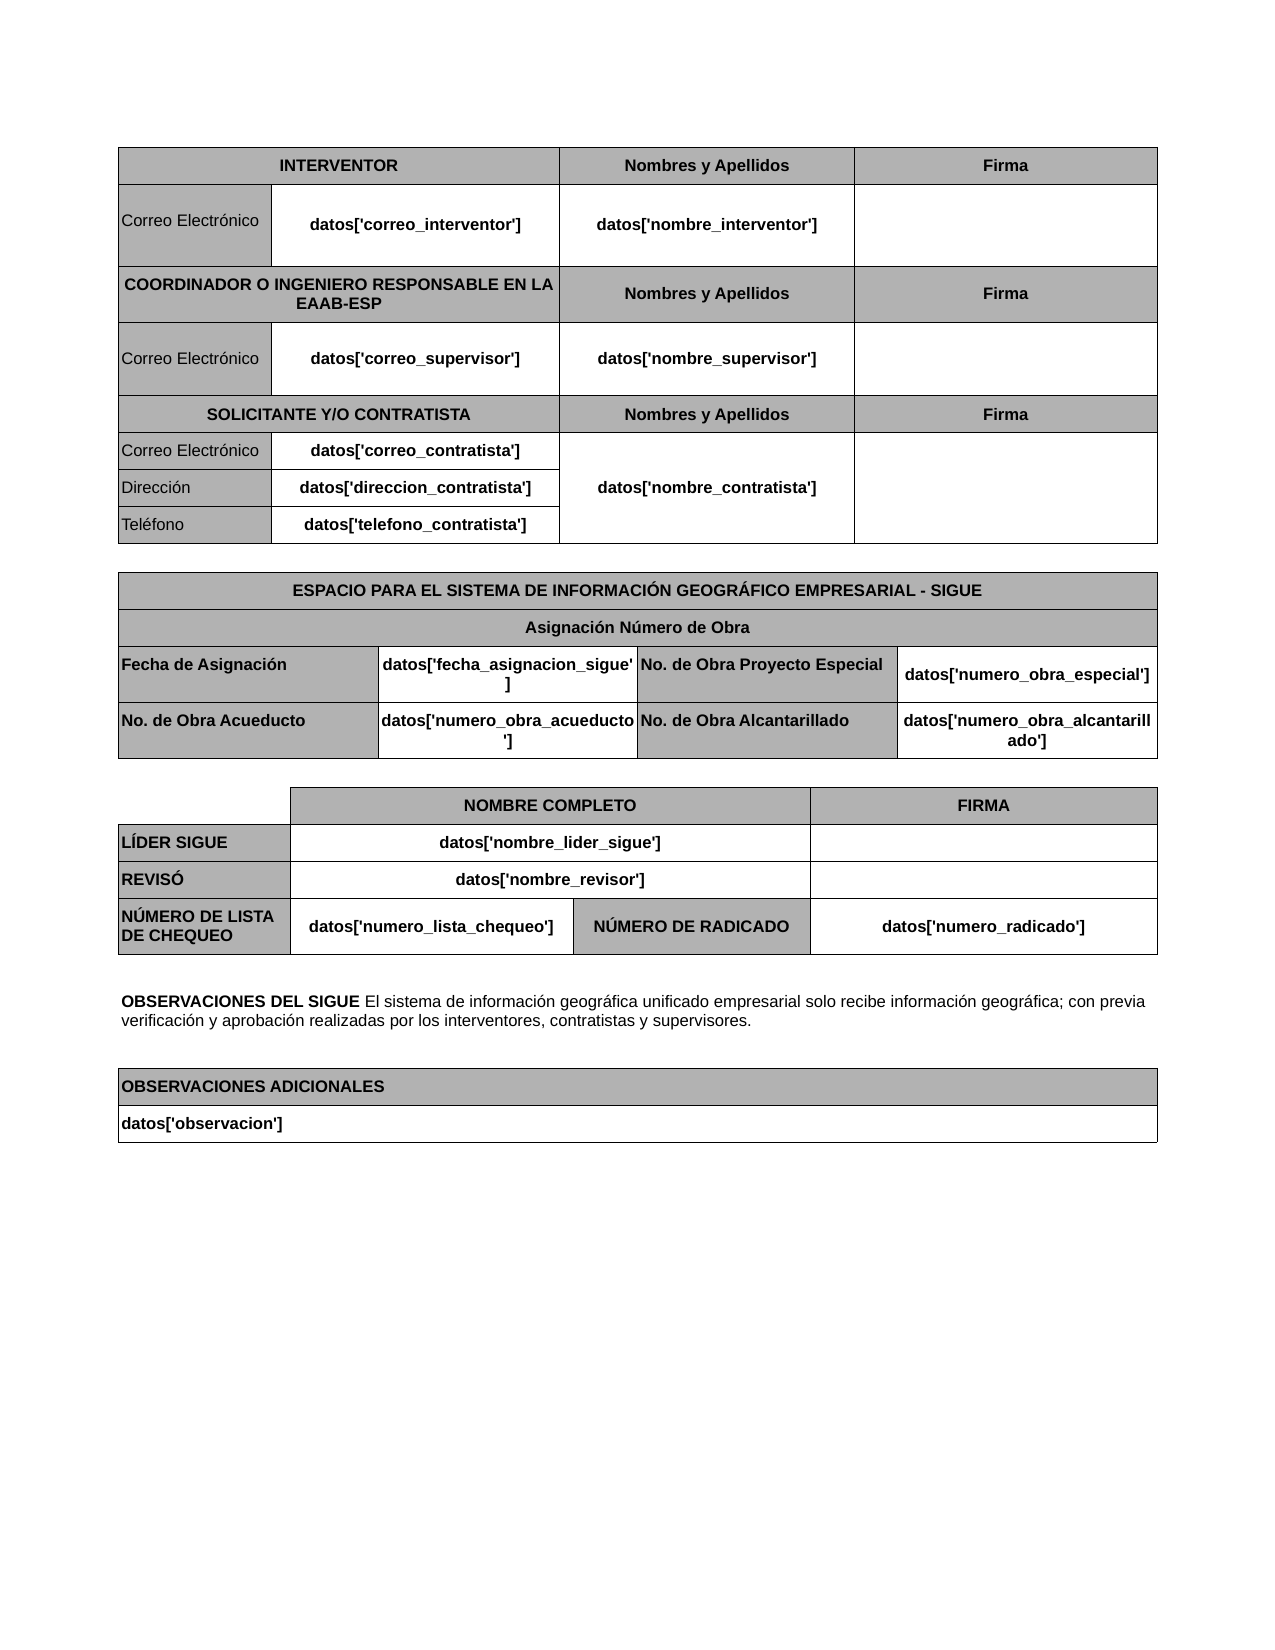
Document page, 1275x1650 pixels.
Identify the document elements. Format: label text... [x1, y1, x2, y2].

table_cell datos['nombre_supervisor'] [560, 323, 854, 395]
table_cell datos['numero_lista_chequeo'] [291, 899, 573, 954]
table_cell No. de Obra Acueducto [119, 703, 378, 758]
table_cell datos['correo_contratista'] [272, 433, 559, 469]
table_header Nombres y Apellidos [560, 148, 854, 184]
table_cell datos['numero_obra_alcantarillado'] [898, 703, 1157, 758]
table_cell No. de Obra Proyecto Especial [638, 647, 897, 702]
table_cell Nombres y Apellidos [560, 396, 854, 432]
table_cell datos['numero_obra_especial'] [898, 647, 1157, 702]
table_cell datos['fecha_asignacion_sigue'] [379, 647, 637, 702]
table_cell datos['telefono_contratista'] [272, 507, 559, 543]
table_cell SOLICITANTE Y/O CONTRATISTA [119, 396, 559, 432]
table_header Firma [855, 148, 1157, 184]
table_cell datos['numero_radicado'] [811, 899, 1157, 954]
table_cell NÚMERO DE LISTA DE CHEQUEO [119, 899, 290, 954]
table_cell datos['nombre_revisor'] [291, 862, 810, 898]
table_cell datos['observacion'] [119, 1106, 1157, 1142]
table_cell Correo Electrónico [119, 323, 271, 395]
table_cell [855, 433, 1157, 543]
table_cell Asignación Número de Obra [119, 610, 1157, 646]
table_header OBSERVACIONES ADICIONALES [119, 1069, 1157, 1105]
table_cell Correo Electrónico [119, 185, 271, 266]
table_header OBSERVACIONES DEL SIGUE El sistema de información geográfica unificado empresarial solo recibe información geográfica; con previa verificación y aprobación realizadas por los interventores, contratistas y supervisores. [118, 983, 1157, 1039]
table_cell [811, 862, 1157, 898]
table_header FIRMA [811, 788, 1157, 824]
table_cell datos['nombre_contratista'] [560, 433, 854, 543]
table_header [118, 787, 290, 824]
table_header ESPACIO PARA EL SISTEMA DE INFORMACIÓN GEOGRÁFICO EMPRESARIAL - SIGUE [119, 573, 1157, 609]
table_cell [855, 323, 1157, 395]
table_cell datos['direccion_contratista'] [272, 470, 559, 506]
table_cell Fecha de Asignación [119, 647, 378, 702]
table_cell Teléfono [119, 507, 271, 543]
table_cell datos['nombre_interventor'] [560, 185, 854, 266]
table_cell Firma [855, 267, 1157, 322]
table_header INTERVENTOR [119, 148, 559, 184]
table_header NOMBRE COMPLETO [291, 788, 810, 824]
table_cell LÍDER SIGUE [119, 825, 290, 861]
table_cell No. de Obra Alcantarillado [638, 703, 897, 758]
table_cell COORDINADOR O INGENIERO RESPONSABLE EN LA EAAB-ESP [119, 267, 559, 322]
table_cell Dirección [119, 470, 271, 506]
table_cell datos['nombre_lider_sigue'] [291, 825, 810, 861]
table_cell [855, 185, 1157, 266]
table_cell datos['correo_supervisor'] [272, 323, 559, 395]
table_cell REVISÓ [119, 862, 290, 898]
table_cell Correo Electrónico [119, 433, 271, 469]
table_cell datos['correo_interventor'] [272, 185, 559, 266]
table_cell Firma [855, 396, 1157, 432]
table_cell [811, 825, 1157, 861]
table_cell NÚMERO DE RADICADO [574, 899, 810, 954]
table_cell Nombres y Apellidos [560, 267, 854, 322]
table_cell datos['numero_obra_acueducto'] [379, 703, 637, 758]
